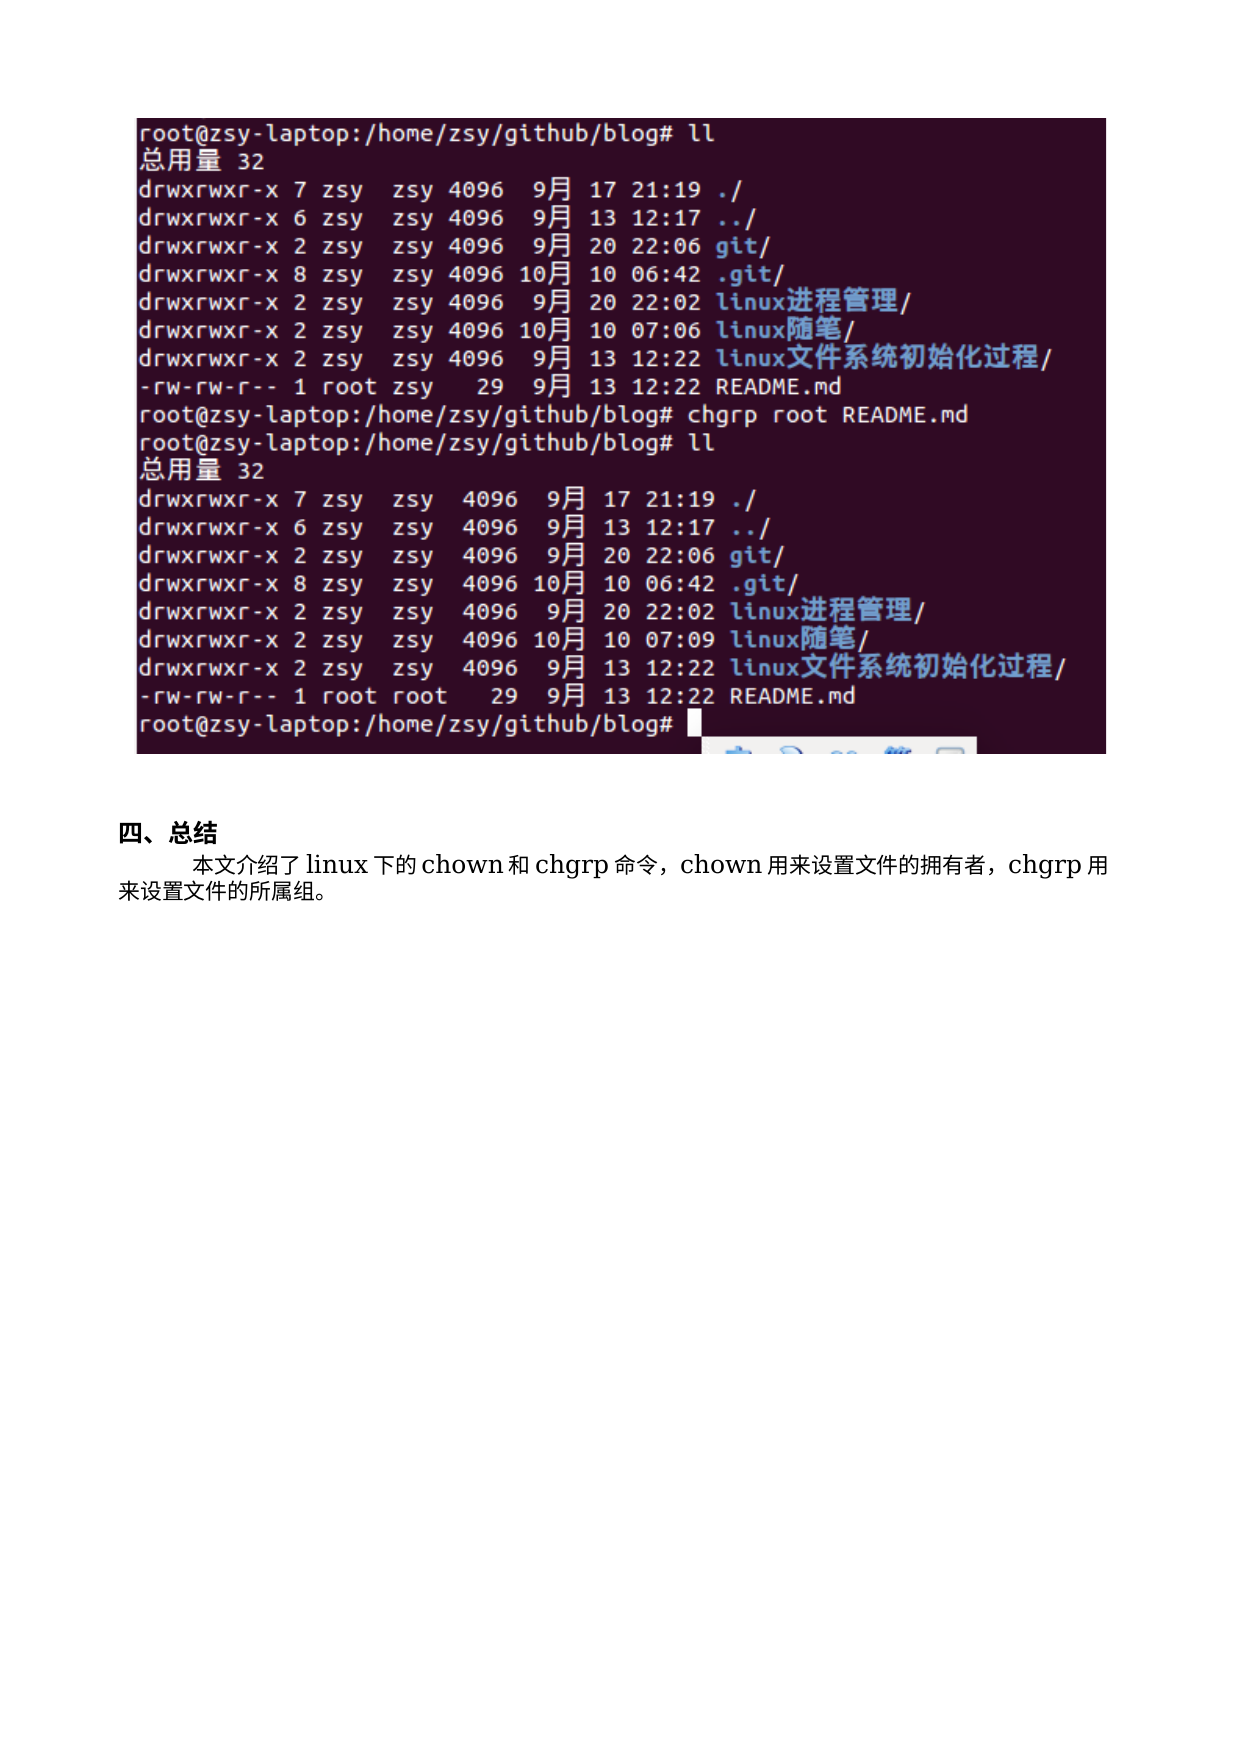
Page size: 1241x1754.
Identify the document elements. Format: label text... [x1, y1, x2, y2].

picture [134, 118, 1107, 754]
text 四、总结 [118, 814, 1122, 850]
text 本文介绍了linux下的chown和chgrp命令，chown用来设置文件的拥有者，chgrp用来设置文件的所属组。 [118, 850, 1122, 904]
